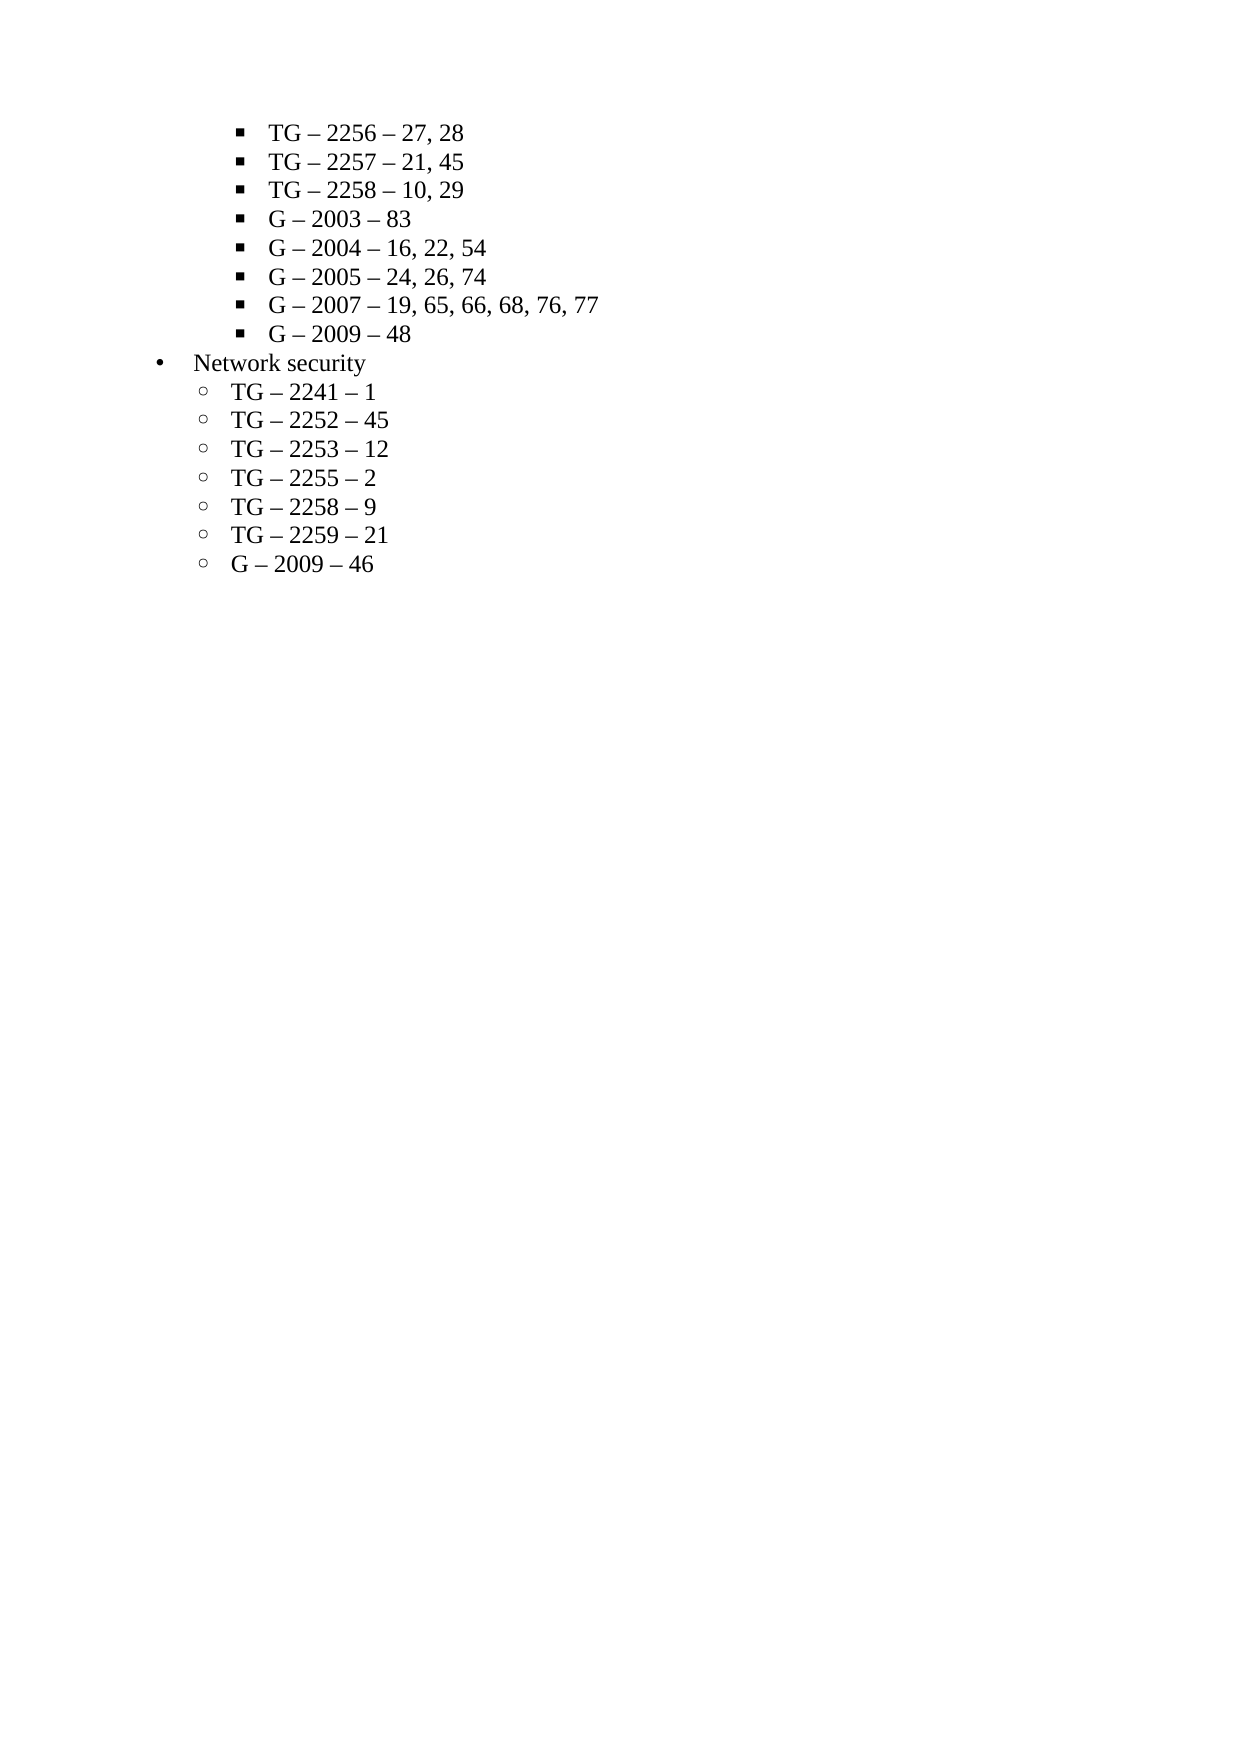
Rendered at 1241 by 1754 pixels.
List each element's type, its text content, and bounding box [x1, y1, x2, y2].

list TG – 2255 – 2 [193, 463, 1122, 492]
list G – 2009 – 46 [193, 549, 1122, 578]
list TG – 2259 – 21 [193, 521, 1122, 549]
list TG – 2256 – 27, 28 [231, 118, 1122, 147]
list Network security [156, 348, 1122, 377]
list TG – 2253 – 12 [193, 434, 1122, 463]
list G – 2005 – 24, 26, 74 [231, 262, 1122, 291]
list TG – 2258 – 10, 29 [231, 176, 1122, 204]
list G – 2004 – 16, 22, 54 [231, 233, 1122, 262]
list TG – 2252 – 45 [193, 406, 1122, 434]
list G – 2003 – 83 [231, 204, 1122, 233]
list TG – 2257 – 21, 45 [231, 147, 1122, 176]
list TG – 2258 – 9 [193, 492, 1122, 521]
list G – 2009 – 48 [231, 319, 1122, 348]
list G – 2007 – 19, 65, 66, 68, 76, 77 [231, 291, 1122, 319]
list TG – 2241 – 1 [193, 377, 1122, 406]
